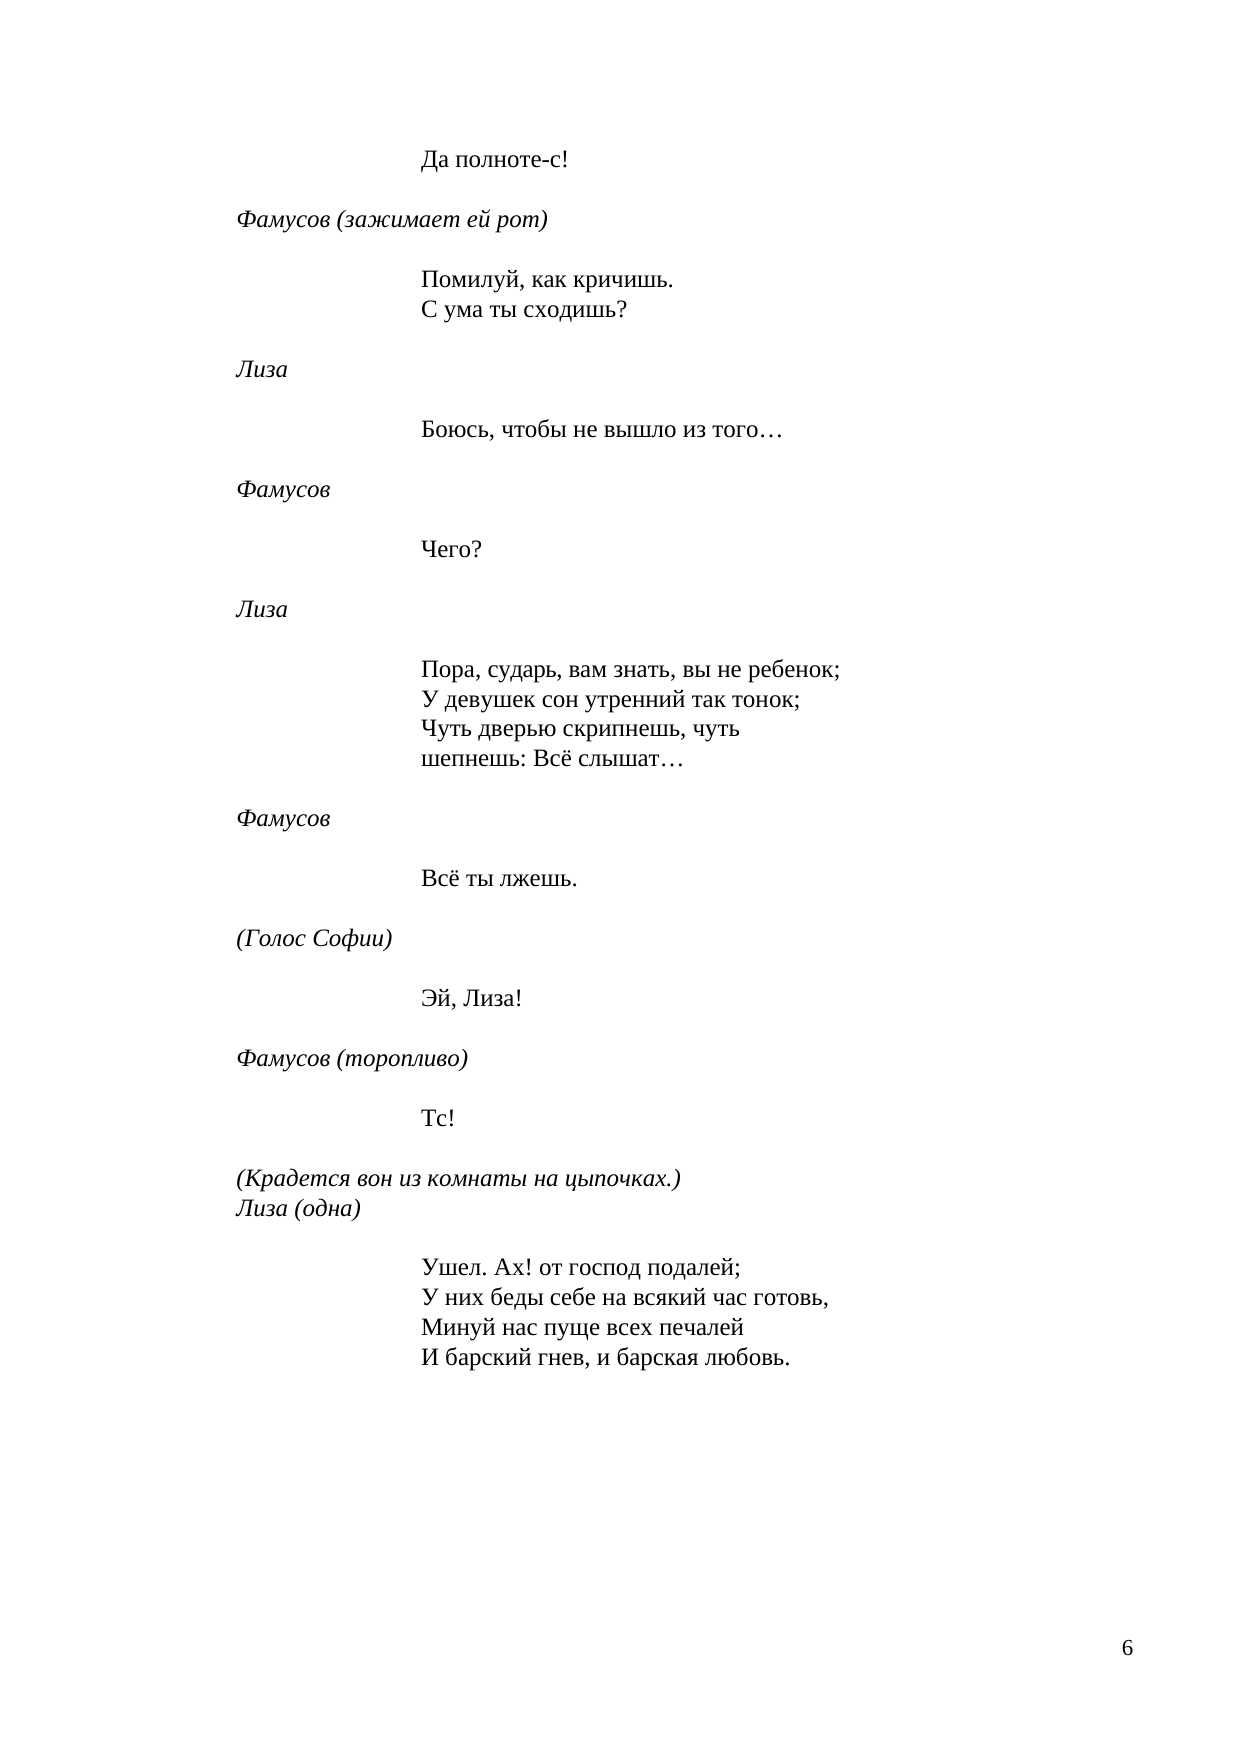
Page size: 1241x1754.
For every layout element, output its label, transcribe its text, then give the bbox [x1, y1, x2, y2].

text Фамусов [236, 803, 1167, 832]
text Да полноте-с! [421, 144, 1167, 173]
text Лиза [236, 594, 1167, 623]
text Фамусов (торопливо) [236, 1043, 1167, 1072]
text Всё ты лжешь. [421, 863, 1167, 892]
text Тс! [421, 1103, 1167, 1132]
text Боюсь, чтобы не вышло из того… [421, 414, 1167, 443]
text Фамусов [236, 474, 1167, 503]
text Помилуй, как кричишь. С ума ты сходишь? [421, 264, 688, 323]
text Чего? [421, 534, 1167, 563]
text Ушел. Ах! от господ подалей; [421, 1252, 1167, 1281]
text У них беды себе на всякий час готовь, Минуй нас пуще всех печалей [421, 1282, 892, 1341]
text (Голос Софии) [236, 923, 1167, 952]
text И барский гнев, и барская любовь. [421, 1342, 1167, 1371]
text Фамусов (зажимает ей рот) [236, 204, 1167, 233]
text Пора, сударь, вам знать, вы не ребенок; У девушек сон утренний так тонок; Чуть дверью скрипнешь, чуть шепнешь: Всё слышат… [421, 654, 851, 772]
text Лиза [236, 354, 1167, 383]
text Эй, Лиза! [421, 983, 1167, 1012]
text (Крадется вон из комнаты на цыпочках.) Лиза (одна) [236, 1163, 710, 1221]
